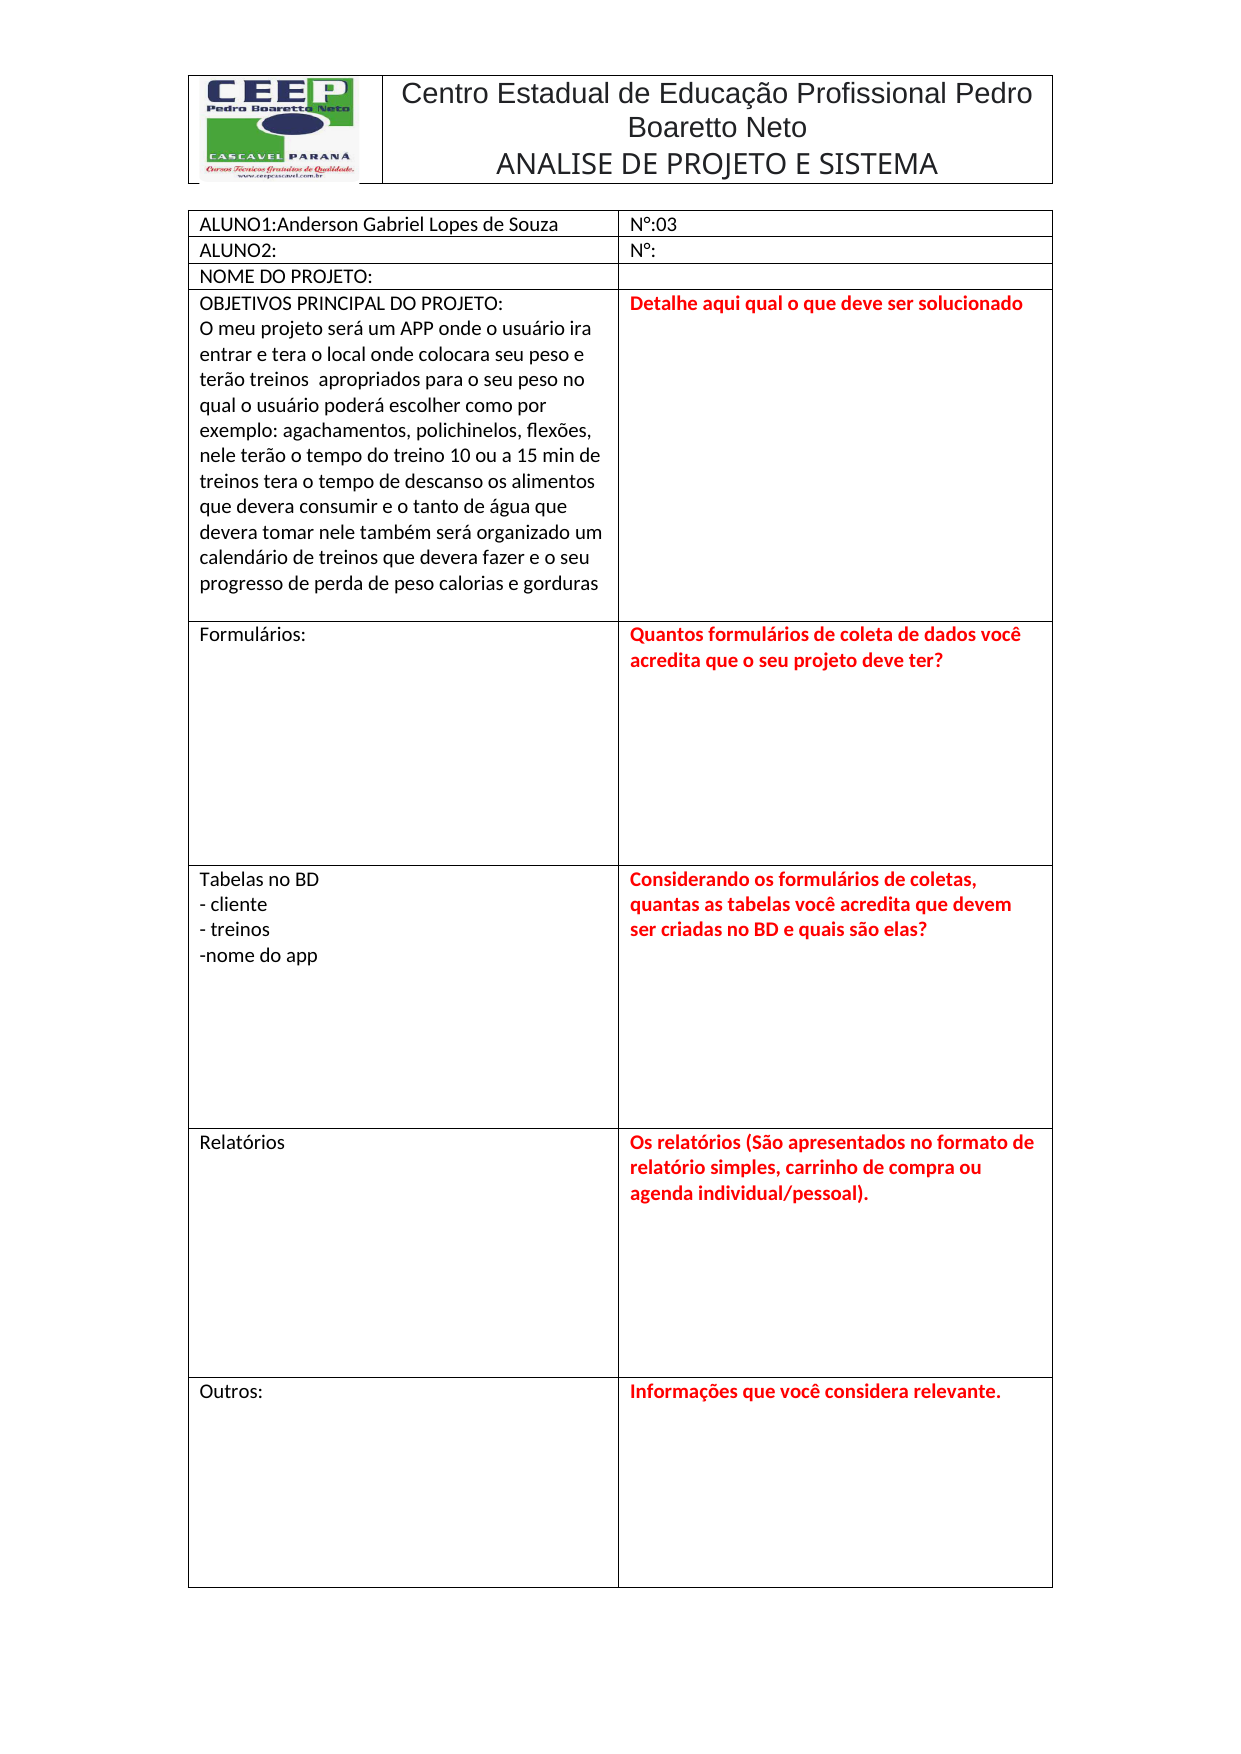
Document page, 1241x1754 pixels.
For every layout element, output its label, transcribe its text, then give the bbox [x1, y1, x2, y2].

table_cell Quantos formulários de coleta de dados você acredita que o seu projeto deve ter? [619, 622, 1052, 865]
table_cell Tabelas no BD - cliente - treinos -nome do app [189, 866, 618, 1128]
table_cell [619, 264, 1052, 289]
table_cell Relatórios [189, 1129, 618, 1377]
table_cell Outros: [189, 1378, 618, 1587]
table_cell ALUNO2: [189, 237, 618, 263]
table_header ALUNO1:Anderson Gabriel Lopes de Souza [189, 211, 618, 236]
table_cell NOME DO PROJETO: [189, 264, 618, 289]
table_cell N°: [619, 237, 1052, 263]
table_cell Considerando os formulários de coletas, quantas as tabelas você acredita que devem ser criadas no BD e quais são elas? [619, 866, 1052, 1128]
picture [199, 76, 360, 184]
table_cell Informações que você considera relevante. [619, 1378, 1052, 1587]
table_cell Os relatórios (São apresentados no formato de relatório simples, carrinho de compra ou agenda individual/pessoal). [619, 1129, 1052, 1377]
table_cell Formulários: [189, 622, 618, 865]
table_cell Detalhe aqui qual o que deve ser solucionado [619, 290, 1052, 621]
table_cell OBJETIVOS PRINCIPAL DO PROJETO: O meu projeto será um APP onde o usuário ira entrar e tera o local onde colocara seu peso e terão treinos apropriados para o seu peso no qual o usuário poderá escolher como por exemplo: agachamentos, polichinelos, flexões, nele terão o tempo do treino 10 ou a 15 min de treinos tera o tempo de descanso os alimentos que devera consumir e o tanto de água que devera tomar nele também será organizado um calendário de treinos que devera fazer e o seu progresso de perda de peso calorias e gorduras [189, 290, 618, 621]
table_header N°:03 [619, 211, 1052, 236]
